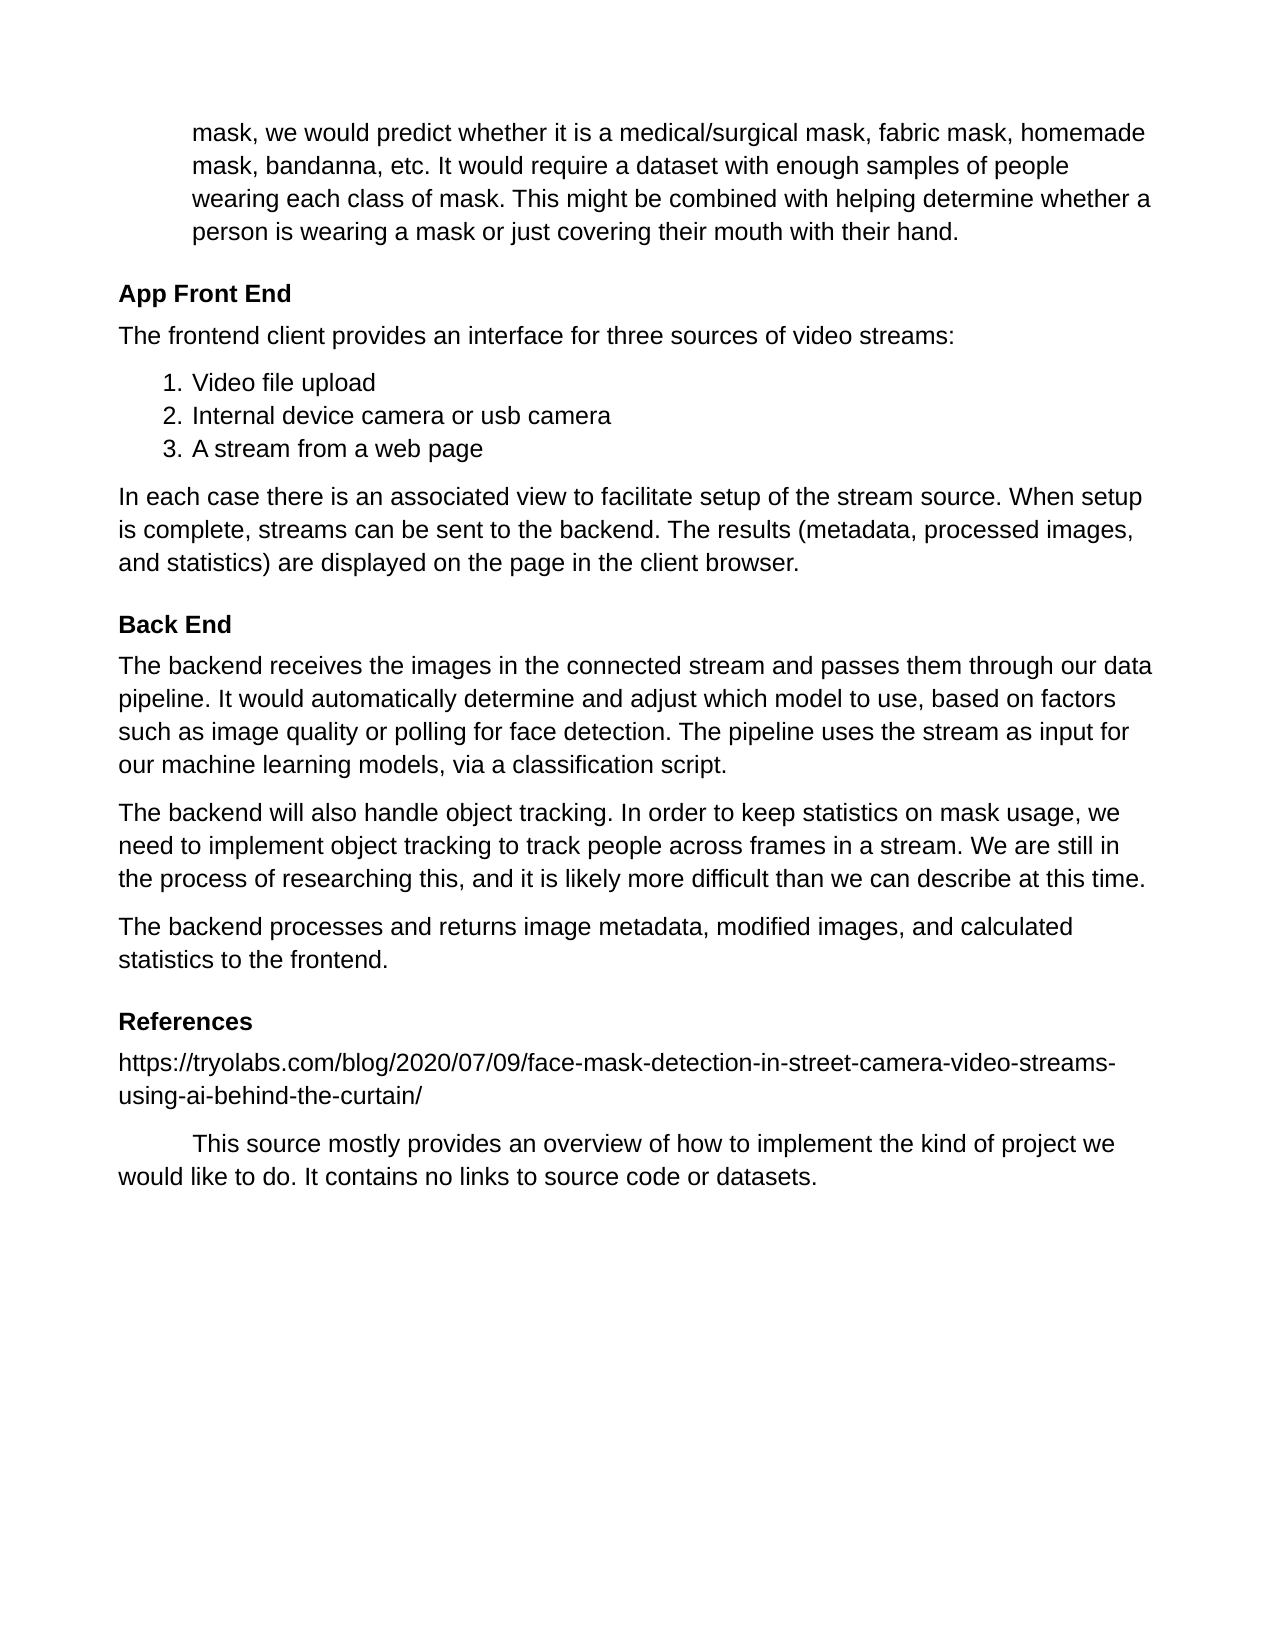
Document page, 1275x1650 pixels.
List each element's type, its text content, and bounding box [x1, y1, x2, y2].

text The backend will also handle object tracking. In order to keep statistics on mask usage, we need to implement object tracking to track people across frames in a stream. We are still in the process of researching this, and it is likely more difficult than we can describe at this time. [118, 798, 1157, 893]
text https://tryolabs.com/blog/2020/07/09/face-mask-detection-in-street-camera-video-streams-using-ai-behind-the-curtain/ [118, 1048, 1157, 1110]
list Video file upload [162, 368, 1157, 397]
text The backend processes and returns image metadata, modified images, and calculated statistics to the frontend. [118, 912, 1157, 973]
subtitle App Front End [118, 279, 1157, 308]
list mask, we would predict whether it is a medical/surgical mask, fabric mask, homemade mask, bandanna, etc. It would require a dataset with enough samples of people wearing each class of mask. This might be combined with helping determine whether a person is wearing a mask or just covering their mouth with their hand. [162, 118, 1157, 246]
subtitle Back End [118, 610, 1157, 639]
text This source mostly provides an overview of how to implement the kind of project we would like to do. It contains no links to source code or datasets. [118, 1129, 1157, 1191]
text The frontend client provides an interface for three sources of video streams: [118, 321, 1157, 349]
text The backend receives the images in the connected stream and passes them through our data pipeline. It would automatically determine and adjust which model to use, based on factors such as image quality or polling for face detection. The pipeline uses the stream as input for our machine learning models, via a classification script. [118, 651, 1157, 779]
subtitle References [118, 1007, 1157, 1036]
list A stream from a web page [162, 434, 1157, 463]
text In each case there is an associated view to facilitate setup of the stream source. When setup is complete, streams can be sent to the backend. The results (metadata, processed images, and statistics) are displayed on the page in the client browser. [118, 482, 1157, 577]
list Internal device camera or usb camera [162, 401, 1157, 430]
